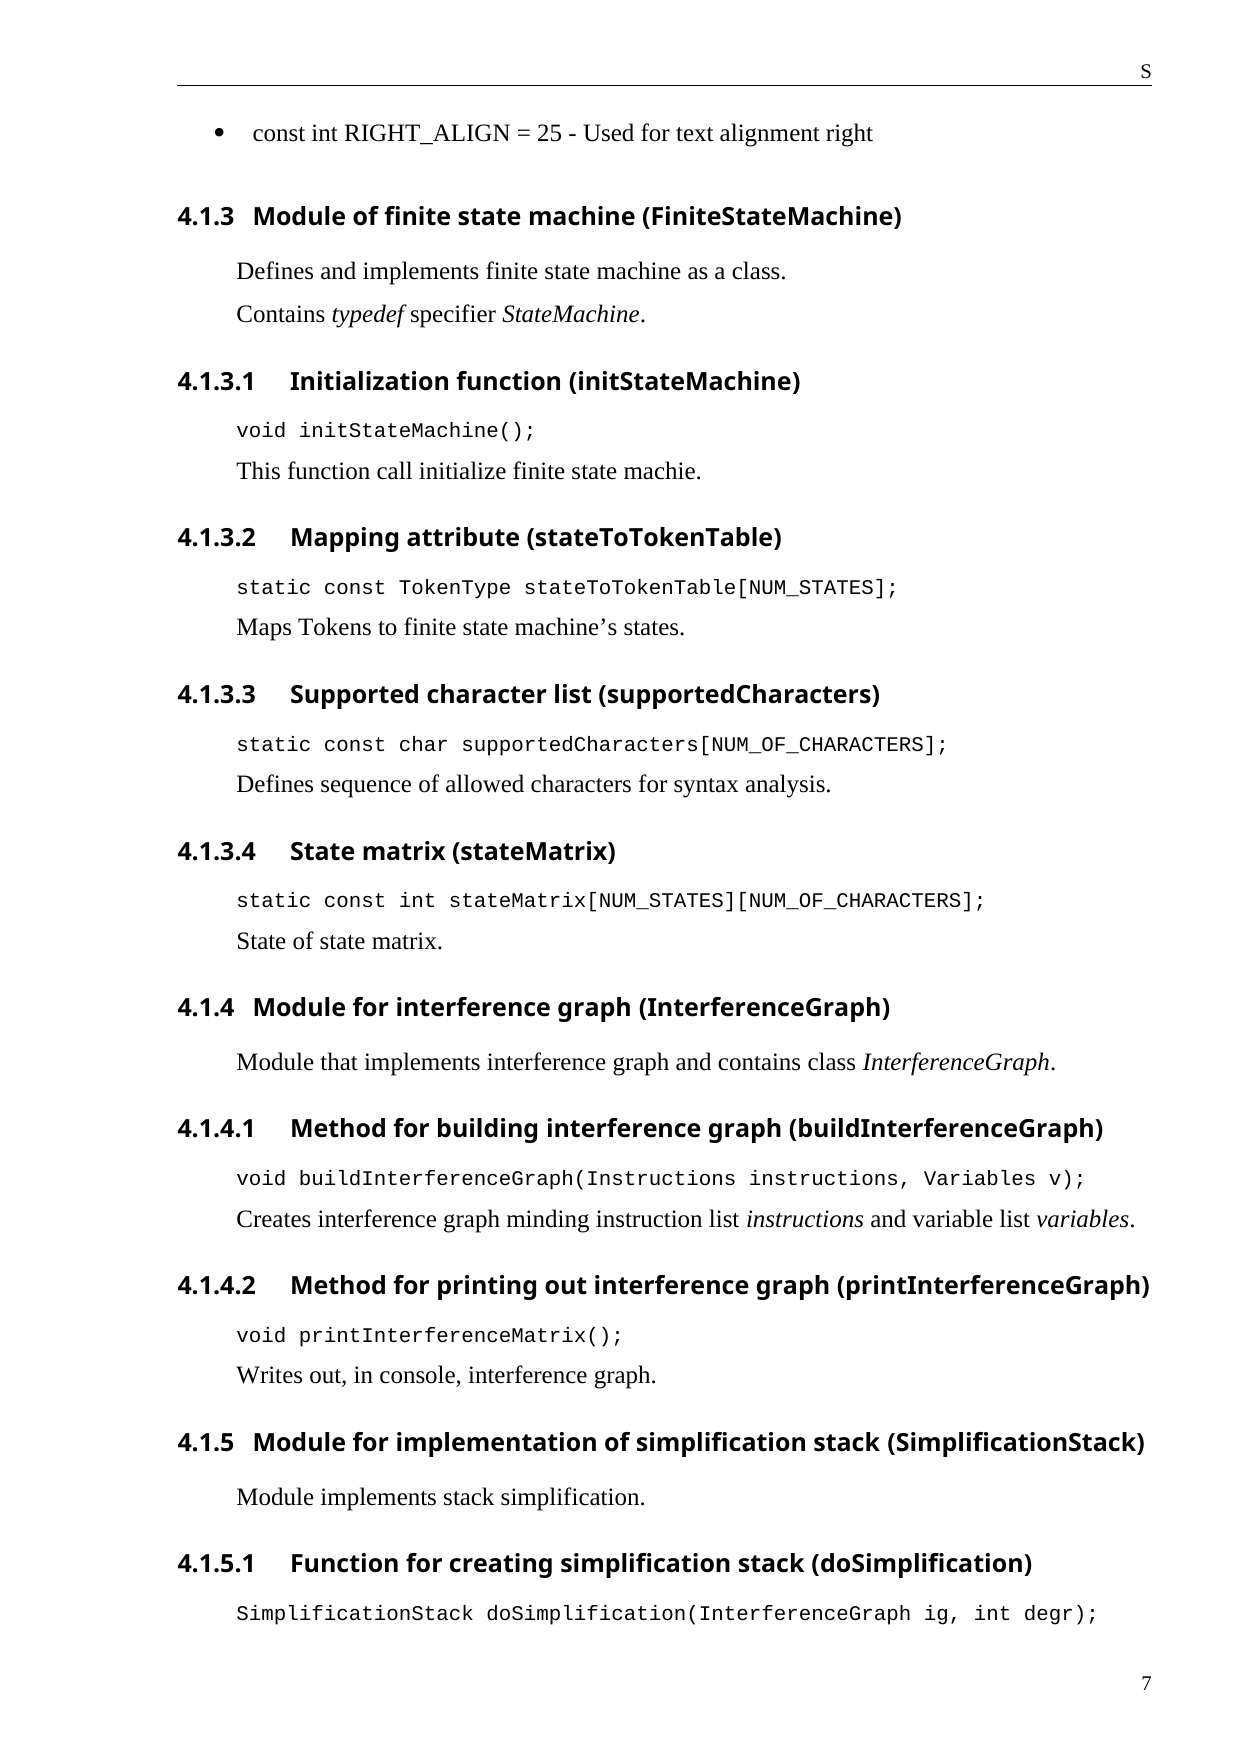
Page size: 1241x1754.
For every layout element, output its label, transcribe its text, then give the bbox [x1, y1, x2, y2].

text Maps Tokens to finite state machine’s states. [177, 612, 1152, 641]
subtitle Module for interference graph (InterferenceGraph) [177, 990, 1152, 1024]
text Defines sequence of allowed characters for syntax analysis. [177, 769, 1152, 798]
text static const int stateMatrix[NUM_STATES][NUM_OF_CHARACTERS]; [177, 890, 1152, 914]
subtitle Function for creating simplification stack (doSimplification) [177, 1546, 1152, 1580]
text Module that implements interference graph and contains class InterferenceGraph. [177, 1047, 1152, 1076]
subtitle Module for implementation of simplification stack (SimplificationStack) [177, 1424, 1152, 1458]
text void initStateMachine(); [177, 420, 1152, 444]
subtitle Method for printing out interference graph (printInterferenceGraph) [177, 1268, 1152, 1302]
text Module implements stack simplification. [177, 1482, 1152, 1510]
text State of state matrix. [177, 926, 1152, 954]
text void printInterferenceMatrix(); [177, 1325, 1152, 1349]
text void buildInterferenceGraph(Instructions instructions, Variables v); [177, 1168, 1152, 1192]
subtitle Method for building interference graph (buildInterferenceGraph) [177, 1111, 1152, 1145]
subtitle State matrix (stateMatrix) [177, 833, 1152, 867]
text Contains typedef specifier StateMachine. [177, 299, 1152, 328]
subtitle Module of finite state machine (FiniteStateMachine) [177, 199, 1152, 233]
list const int RIGHT_ALIGN = 25 - Used for text alignment right [215, 118, 1152, 147]
text Writes out, in console, interference graph. [177, 1360, 1152, 1389]
subtitle Supported character list (supportedCharacters) [177, 676, 1152, 711]
text static const char supportedCharacters[NUM_OF_CHARACTERS]; [177, 734, 1152, 757]
subtitle Mapping attribute (stateToTokenTable) [177, 520, 1152, 554]
text static const TokenType stateToTokenTable[NUM_STATES]; [177, 577, 1152, 601]
subtitle Initialization function (initStateMachine) [177, 363, 1152, 397]
text Creates interference graph minding instruction list instructions and variable list variables. [177, 1204, 1152, 1232]
text This function call initialize finite state machie. [177, 456, 1152, 484]
text Defines and implements finite state machine as a class. [177, 256, 1152, 285]
text SimplificationStack doSimplification(InterferenceGraph ig, int degr); [177, 1603, 1152, 1627]
